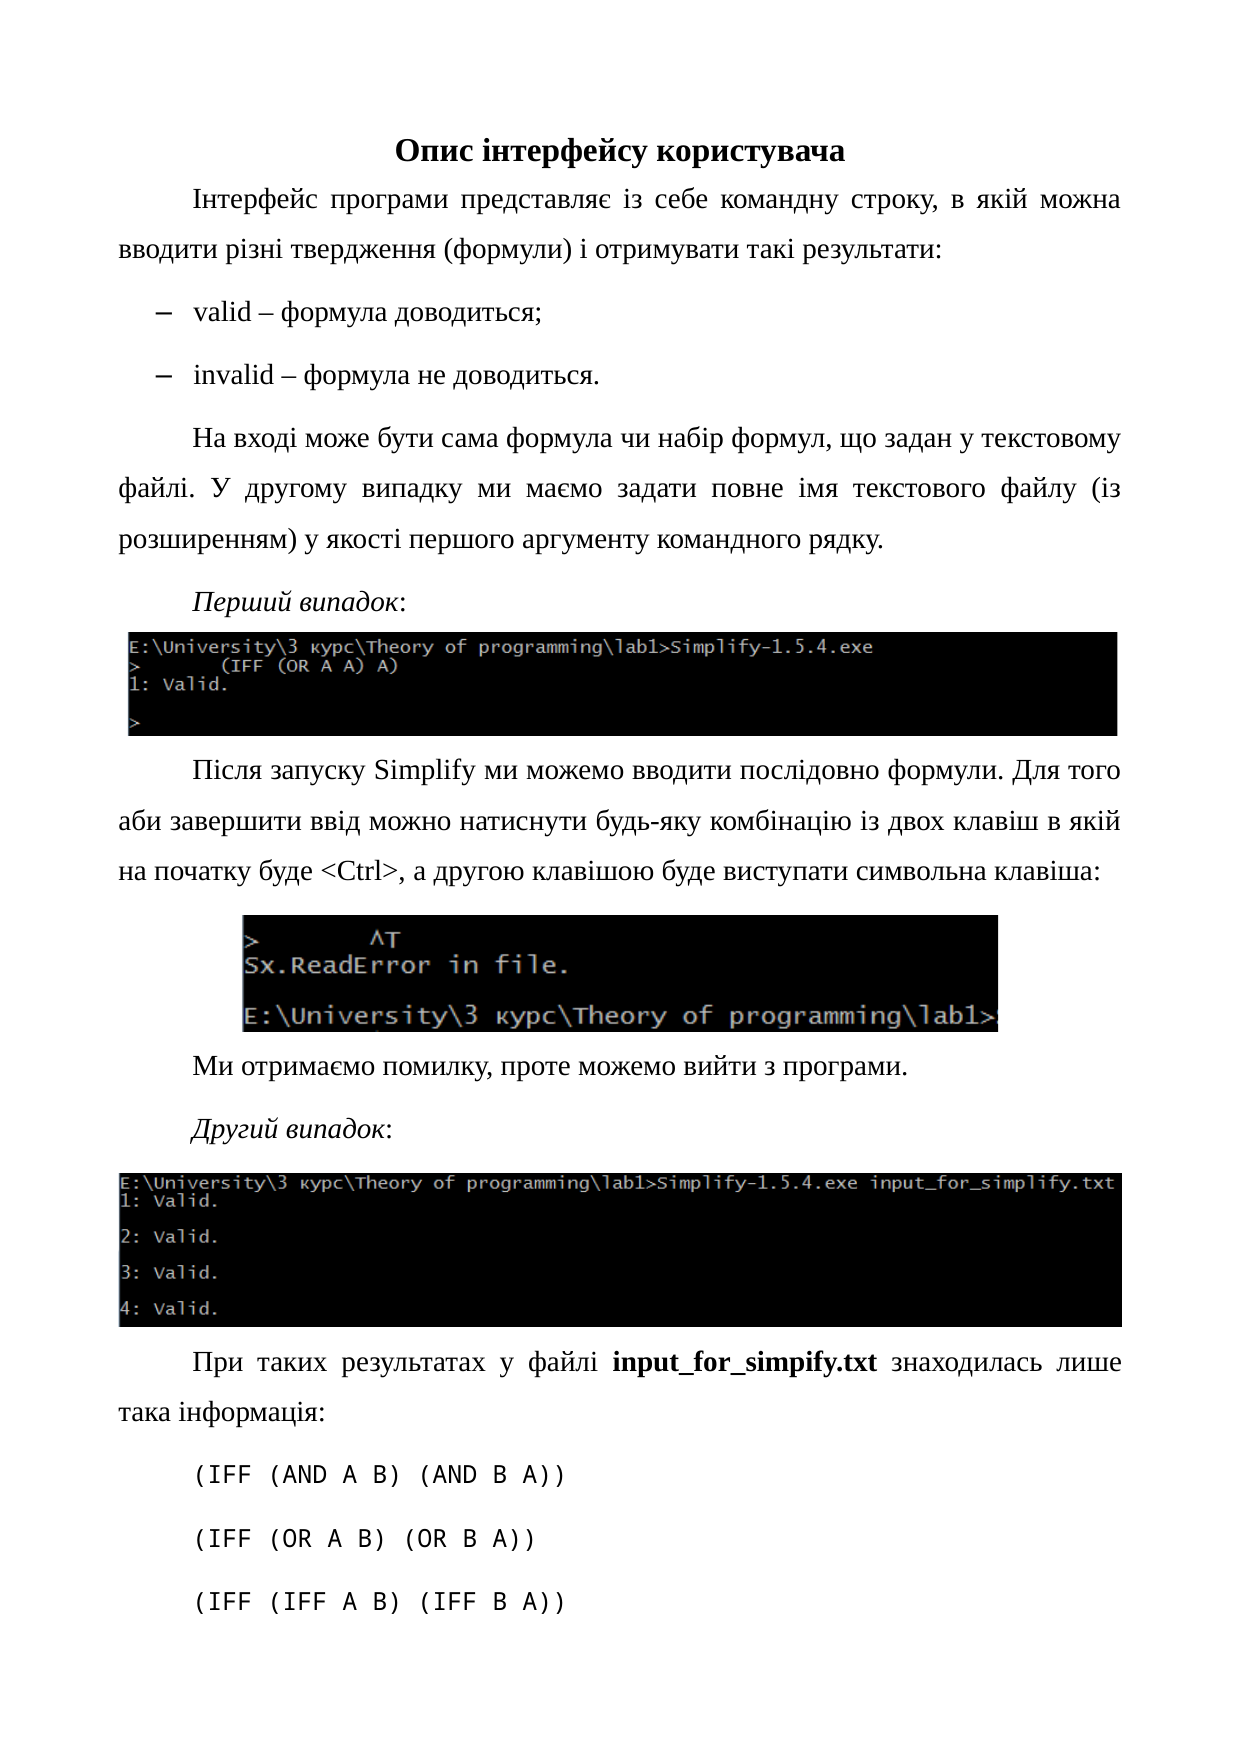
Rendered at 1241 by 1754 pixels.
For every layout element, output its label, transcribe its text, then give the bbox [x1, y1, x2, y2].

picture [118, 1173, 1122, 1327]
text Ми отримаємо помилку, проте можемо вийти з програми. [118, 916, 1122, 1082]
text Інтерфейс програми представляє із себе командну строку, в якій можна вводити різні твердження (формули) і отримувати такі результати: [118, 181, 1122, 265]
text Після запуску Simplify ми можемо вводити послідовно формули. Для того аби завершити ввід можно натиснути будь-яку комбінацію із двох клавіш в якій на початку буде <Ctrl>, а другою клавішою буде виступати символьна клавіша: [118, 646, 1122, 886]
text (IFF (AND A B) (AND B A)) [118, 1457, 1122, 1491]
text На вході може бути сама формула чи набір формул, що задан у текстовому файлі. У другому випадку ми маємо задати повне імя текстового файлу (із розширенням) у якості першого аргументу командного рядку. [118, 420, 1122, 554]
text (IFF (OR A B) (OR B A)) [118, 1520, 1122, 1554]
text (IFF (IFF A B) (IFF B A)) [118, 1584, 1122, 1618]
picture [241, 915, 999, 1032]
text При таких результатах у файлі input_for_simpify.txt знаходилась лише така інформація: [118, 1327, 1122, 1427]
text Другий випадок: [118, 1111, 1122, 1144]
subtitle Опис інтерфейсу користувача [118, 131, 1122, 169]
list valid – формула доводиться; [156, 294, 1122, 328]
list invalid – формула не доводиться. [156, 357, 1122, 391]
picture [127, 632, 1118, 736]
text Перший випадок: [118, 584, 1122, 617]
